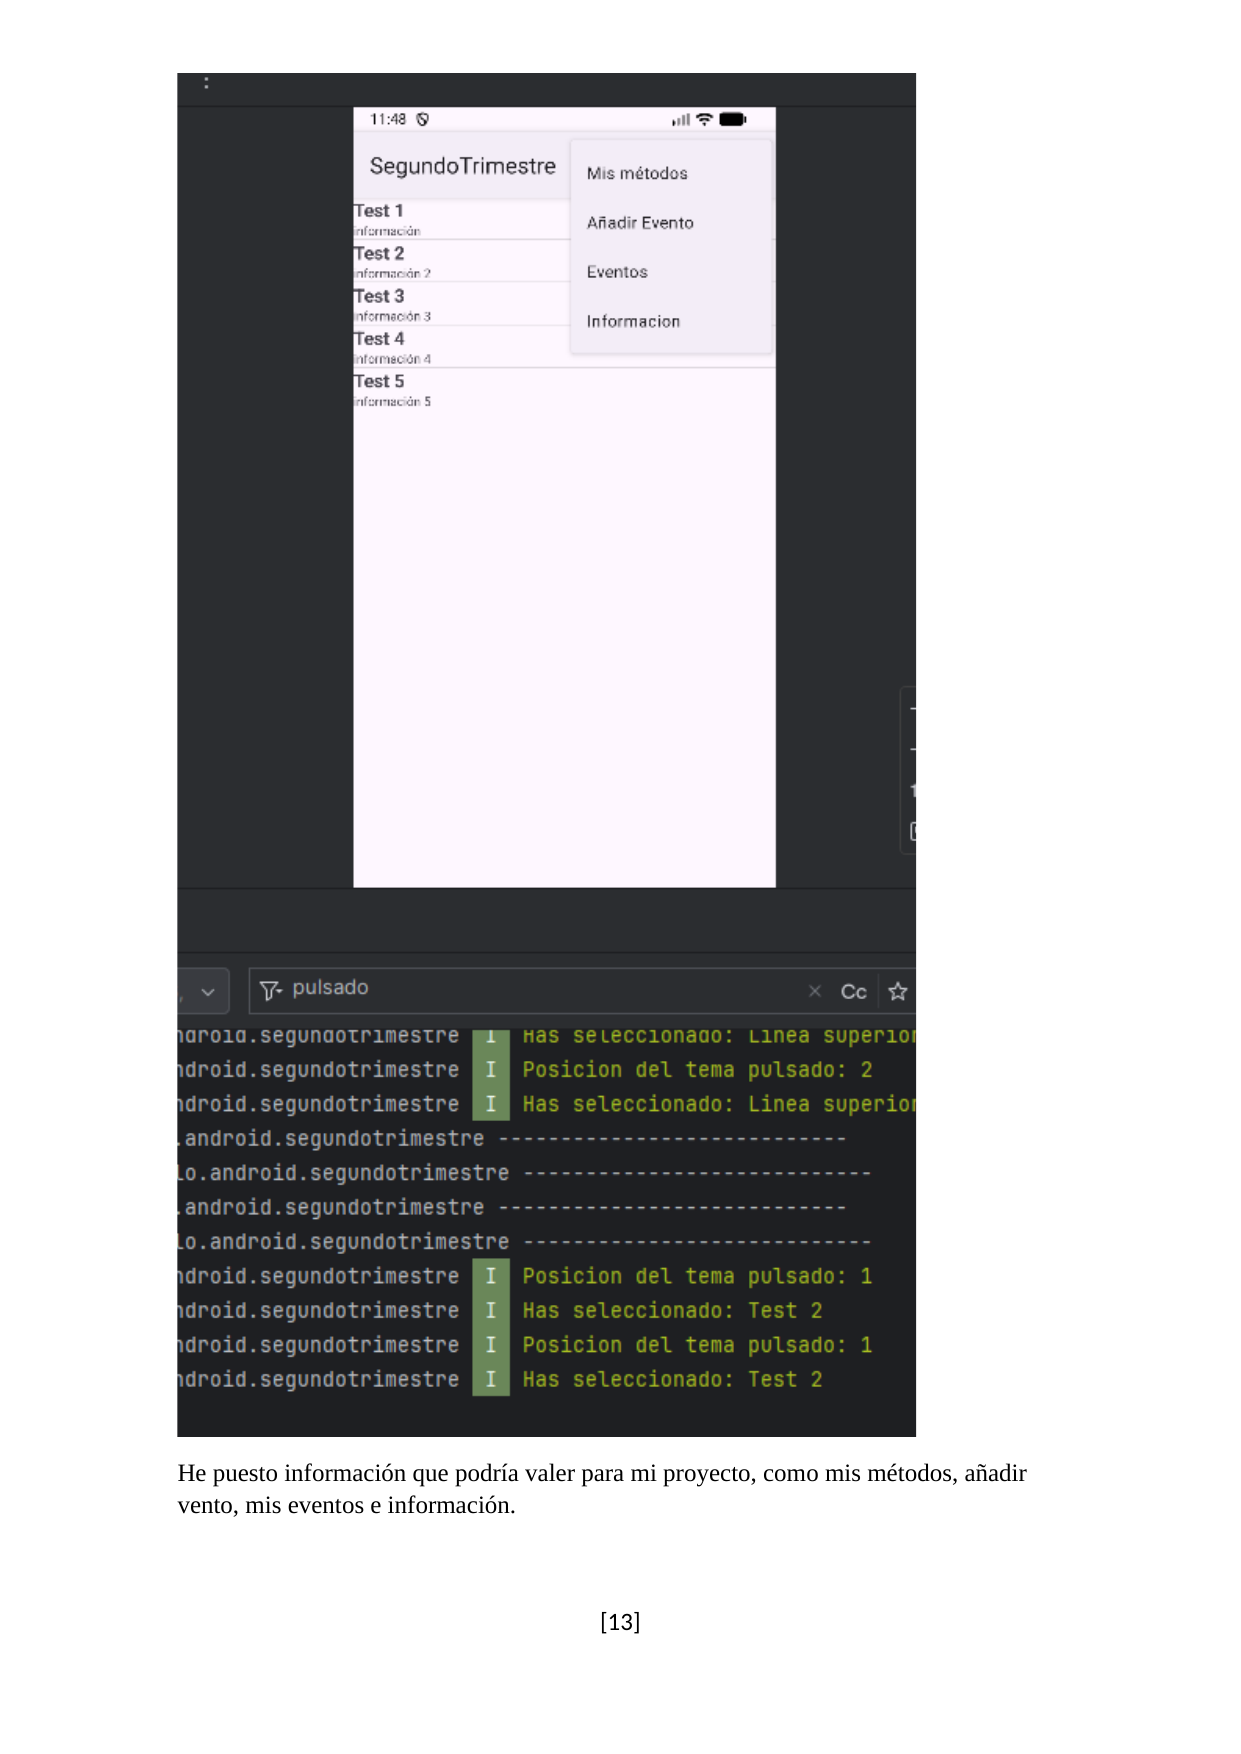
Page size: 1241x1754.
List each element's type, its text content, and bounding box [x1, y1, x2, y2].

text He puesto información que podría valer para mi proyecto, como mis métodos, añadir vento, mis eventos e información. [177, 1458, 1063, 1519]
